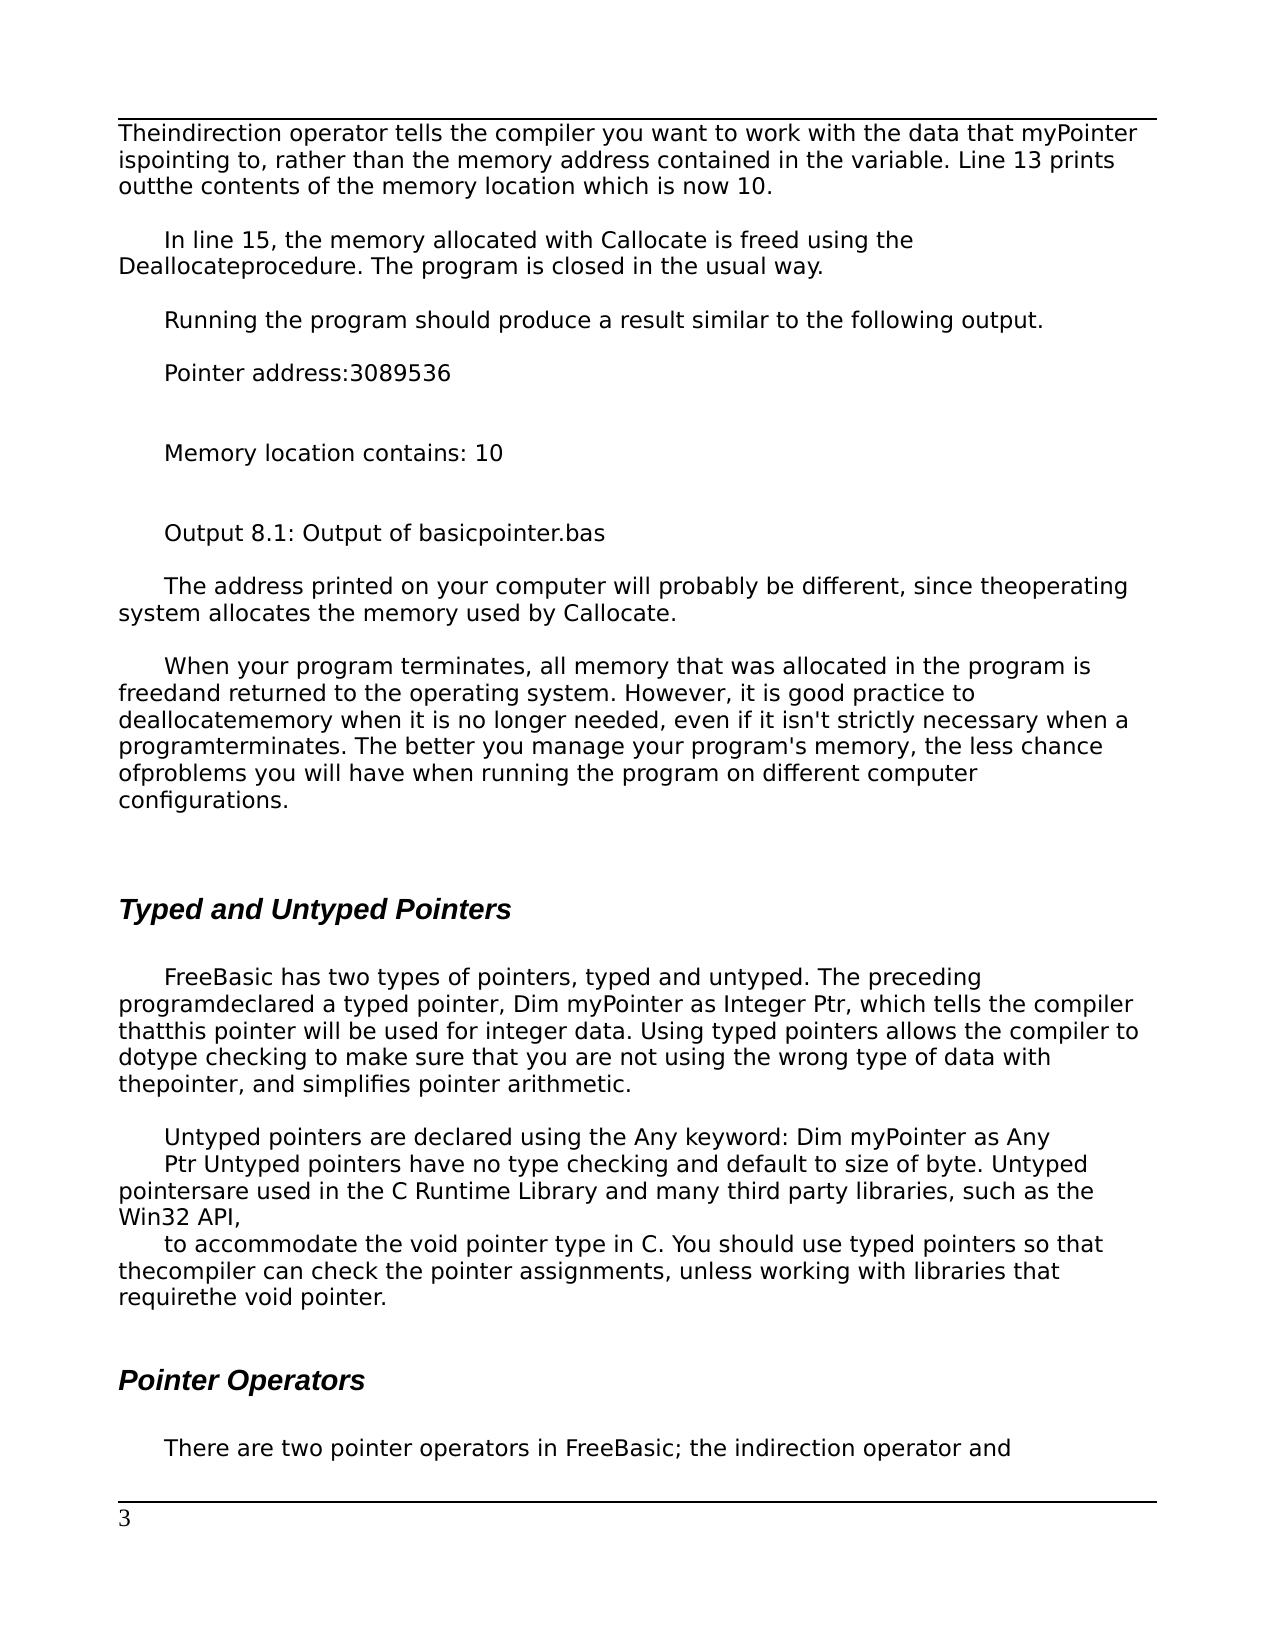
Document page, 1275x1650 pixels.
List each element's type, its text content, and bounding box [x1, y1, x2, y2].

text Ptr Untyped pointers have no type checking and default to size of byte. Untyped pointersare used in the C Runtime Library and many third party libraries, such as the Win32 API, [118, 1151, 1157, 1231]
text to accommodate the void pointer type in C. You should use typed pointers so that thecompiler can check the pointer assignments, unless working with libraries that requirethe void pointer. [118, 1231, 1157, 1311]
text In line 15, the memory allocated with Callocate is freed using the Deallocateprocedure. The program is closed in the usual way. [118, 227, 1157, 280]
text Running the program should produce a result similar to the following output. [118, 307, 1157, 333]
subtitle Typed and Untyped Pointers [118, 892, 1157, 925]
text There are two pointer operators in FreeBasic; the indirection operator and [118, 1436, 1157, 1462]
text When your program terminates, all memory that was allocated in the program is freedand returned to the operating system. However, it is good practice to deallocatememory when it is no longer needed, even if it isn't strictly necessary when a programterminates. The better you manage your program's memory, the less chance ofproblems you will have when running the program on different computer configurations. [118, 653, 1157, 813]
text Pointer address:3089536 [118, 360, 1157, 387]
text Theindirection operator tells the compiler you want to work with the data that myPointer ispointing to, rather than the memory address contained in the variable. Line 13 prints outthe contents of the memory location which is now 10. [118, 120, 1157, 200]
text Output 8.1: Output of basicpointer.bas [118, 520, 1157, 547]
text The address printed on your computer will probably be different, since theoperating system allocates the memory used by Callocate. [118, 573, 1157, 627]
text Untyped pointers are declared using the Any keyword: Dim myPointer as Any [118, 1124, 1157, 1151]
subtitle Pointer Operators [118, 1363, 1157, 1396]
text FreeBasic has two types of pointers, typed and untyped. The preceding programdeclared a typed pointer, Dim myPointer as Integer Ptr, which tells the compiler thatthis pointer will be used for integer data. Using typed pointers allows the compiler to dotype checking to make sure that you are not using the wrong type of data with thepointer, and simplifies pointer arithmetic. [118, 964, 1157, 1098]
text Memory location contains: 10 [118, 440, 1157, 467]
